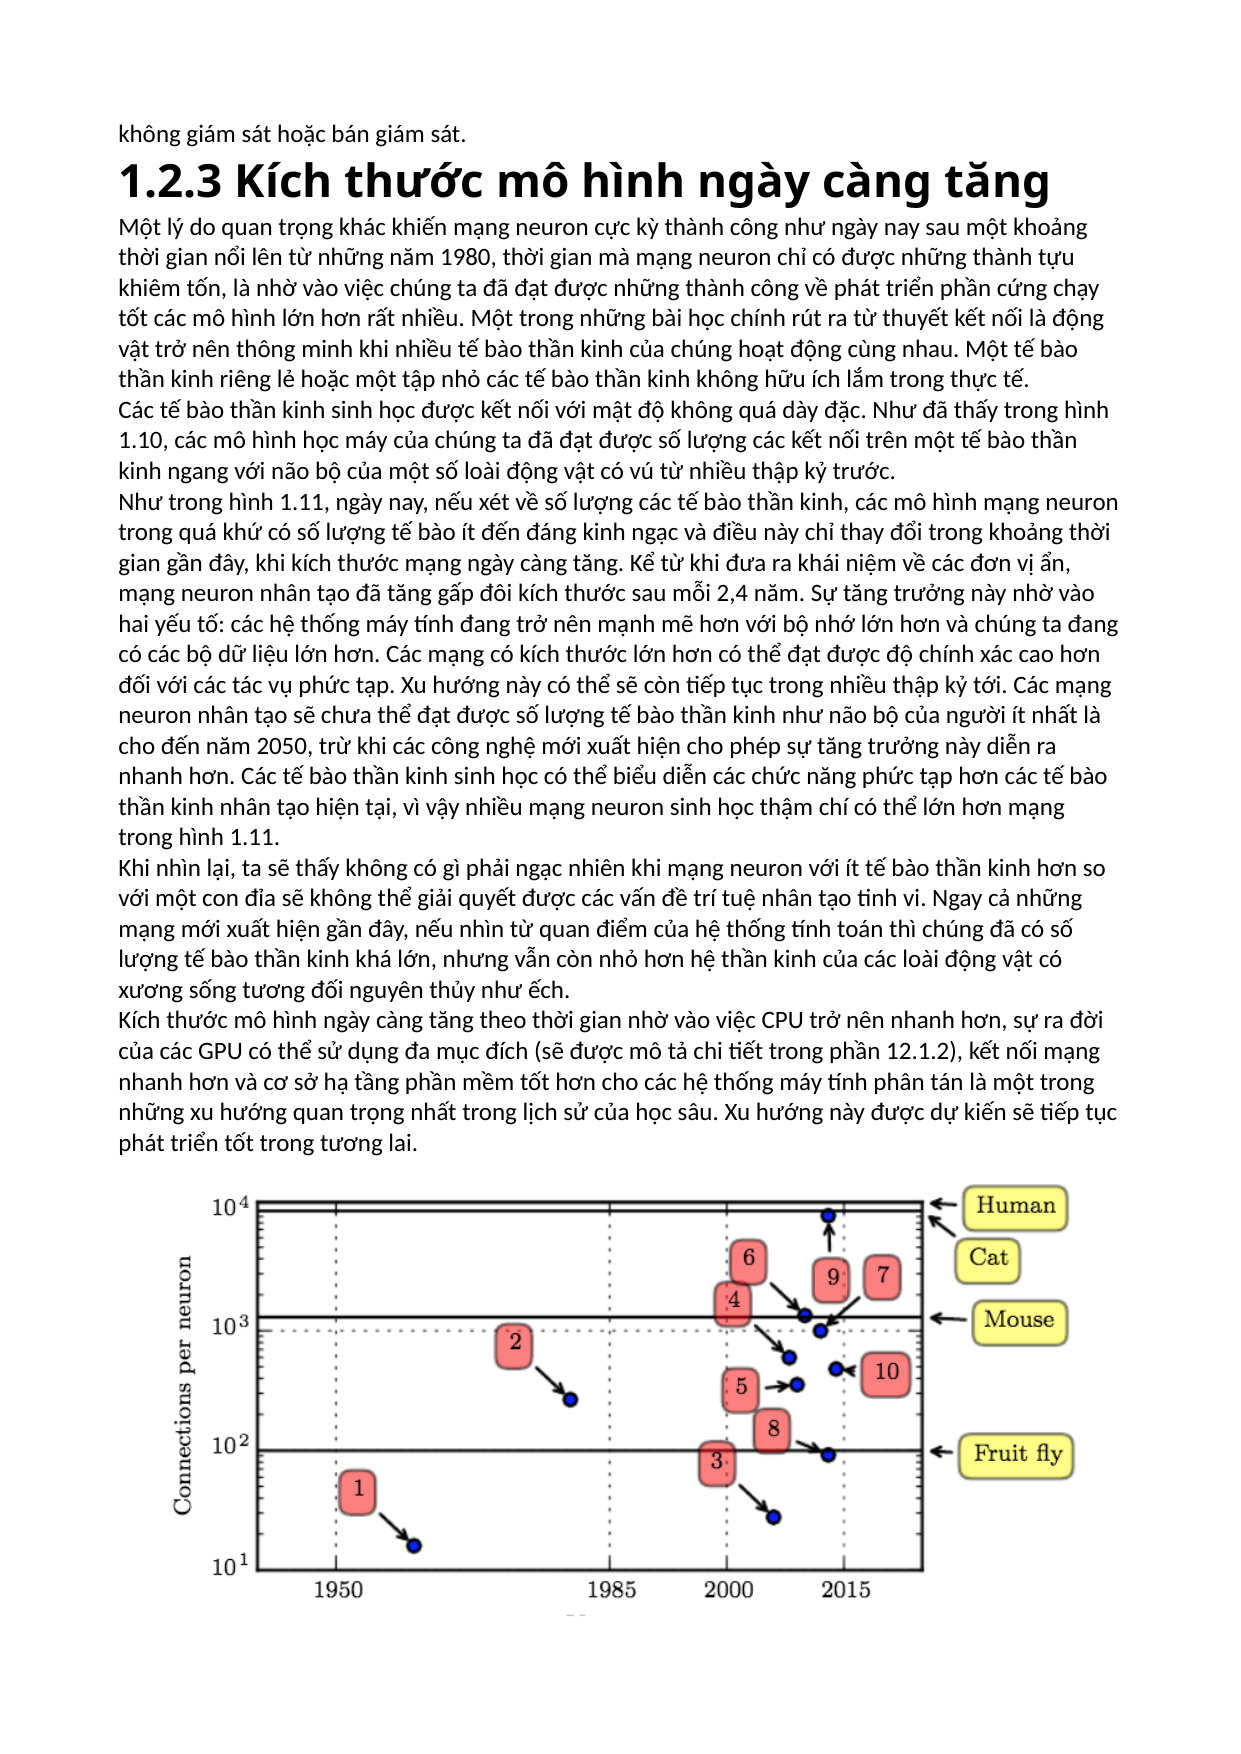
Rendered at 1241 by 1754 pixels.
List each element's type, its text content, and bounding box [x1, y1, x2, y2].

subtitle 1.2.3 Kích thước mô hình ngày càng tăng [118, 149, 1122, 211]
text Như trong hình 1.11, ngày nay, nếu xét về số lượng các tế bào thần kinh, các mô hình mạng neuron trong quá khứ có số lượng tế bào ít đến đáng kinh ngạc và điều này chỉ thay đổi trong khoảng thời gian gần đây, khi kích thước mạng ngày càng tăng. Kể từ khi đưa ra khái niệm về các đơn vị ẩn, mạng neuron nhân tạo đã tăng gấp đôi kích thước sau mỗi 2,4 năm. Sự tăng trưởng này nhờ vào hai yếu tố: các hệ thống máy tính đang trở nên mạnh mẽ hơn với bộ nhớ lớn hơn và chúng ta đang có các bộ dữ liệu lớn hơn. Các mạng có kích thước lớn hơn có thể đạt được độ chính xác cao hơn đối với các tác vụ phức tạp. Xu hướng này có thể sẽ còn tiếp tục trong nhiều thập kỷ tới. Các mạng neuron nhân tạo sẽ chưa thể đạt được số lượng tế bào thần kinh như não bộ của người ít nhất là cho đến năm 2050, trừ khi các công nghệ mới xuất hiện cho phép sự tăng trưởng này diễn ra nhanh hơn. Các tế bào thần kinh sinh học có thể biểu diễn các chức năng phức tạp hơn các tế bào thần kinh nhân tạo hiện tại, vì vậy nhiều mạng neuron sinh học thậm chí có thể lớn hơn mạng trong hình 1.11. [118, 486, 1122, 852]
text không giám sát hoặc bán giám sát. [118, 118, 1122, 149]
text Các tế bào thần kinh sinh học được kết nối với mật độ không quá dày đặc. Như đã thấy trong hình 1.10, các mô hình học máy của chúng ta đã đạt được số lượng các kết nối trên một tế bào thần kinh ngang với não bộ của một số loài động vật có vú từ nhiều thập kỷ trước. [118, 394, 1122, 486]
text Một lý do quan trọng khác khiến mạng neuron cực kỳ thành công như ngày nay sau một khoảng thời gian nổi lên từ những năm 1980, thời gian mà mạng neuron chỉ có được những thành tựu khiêm tốn, là nhờ vào việc chúng ta đã đạt được những thành công về phát triển phần cứng chạy tốt các mô hình lớn hơn rất nhiều. Một trong những bài học chính rút ra từ thuyết kết nối là động vật trở nên thông minh khi nhiều tế bào thần kinh của chúng hoạt động cùng nhau. Một tế bào thần kinh riêng lẻ hoặc một tập nhỏ các tế bào thần kinh không hữu ích lắm trong thực tế. [118, 211, 1122, 394]
text Kích thước mô hình ngày càng tăng theo thời gian nhờ vào việc CPU trở nên nhanh hơn, sự ra đời của các GPU có thể sử dụng đa mục đích (sẽ được mô tả chi tiết trong phần 12.1.2), kết nối mạng nhanh hơn và cơ sở hạ tầng phần mềm tốt hơn cho các hệ thống máy tính phân tán là một trong những xu hướng quan trọng nhất trong lịch sử của học sâu. Xu hướng này được dự kiến sẽ tiếp tục phát triển tốt trong tương lai. [118, 1004, 1122, 1157]
picture [127, 1157, 1113, 1631]
text Khi nhìn lại, ta sẽ thấy không có gì phải ngạc nhiên khi mạng neuron với ít tế bào thần kinh hơn so với một con đỉa sẽ không thể giải quyết được các vấn đề trí tuệ nhân tạo tinh vi. Ngay cả những mạng mới xuất hiện gần đây, nếu nhìn từ quan điểm của hệ thống tính toán thì chúng đã có số lượng tế bào thần kinh khá lớn, nhưng vẫn còn nhỏ hơn hệ thần kinh của các loài động vật có xương sống tương đối nguyên thủy như ếch. [118, 852, 1122, 1004]
